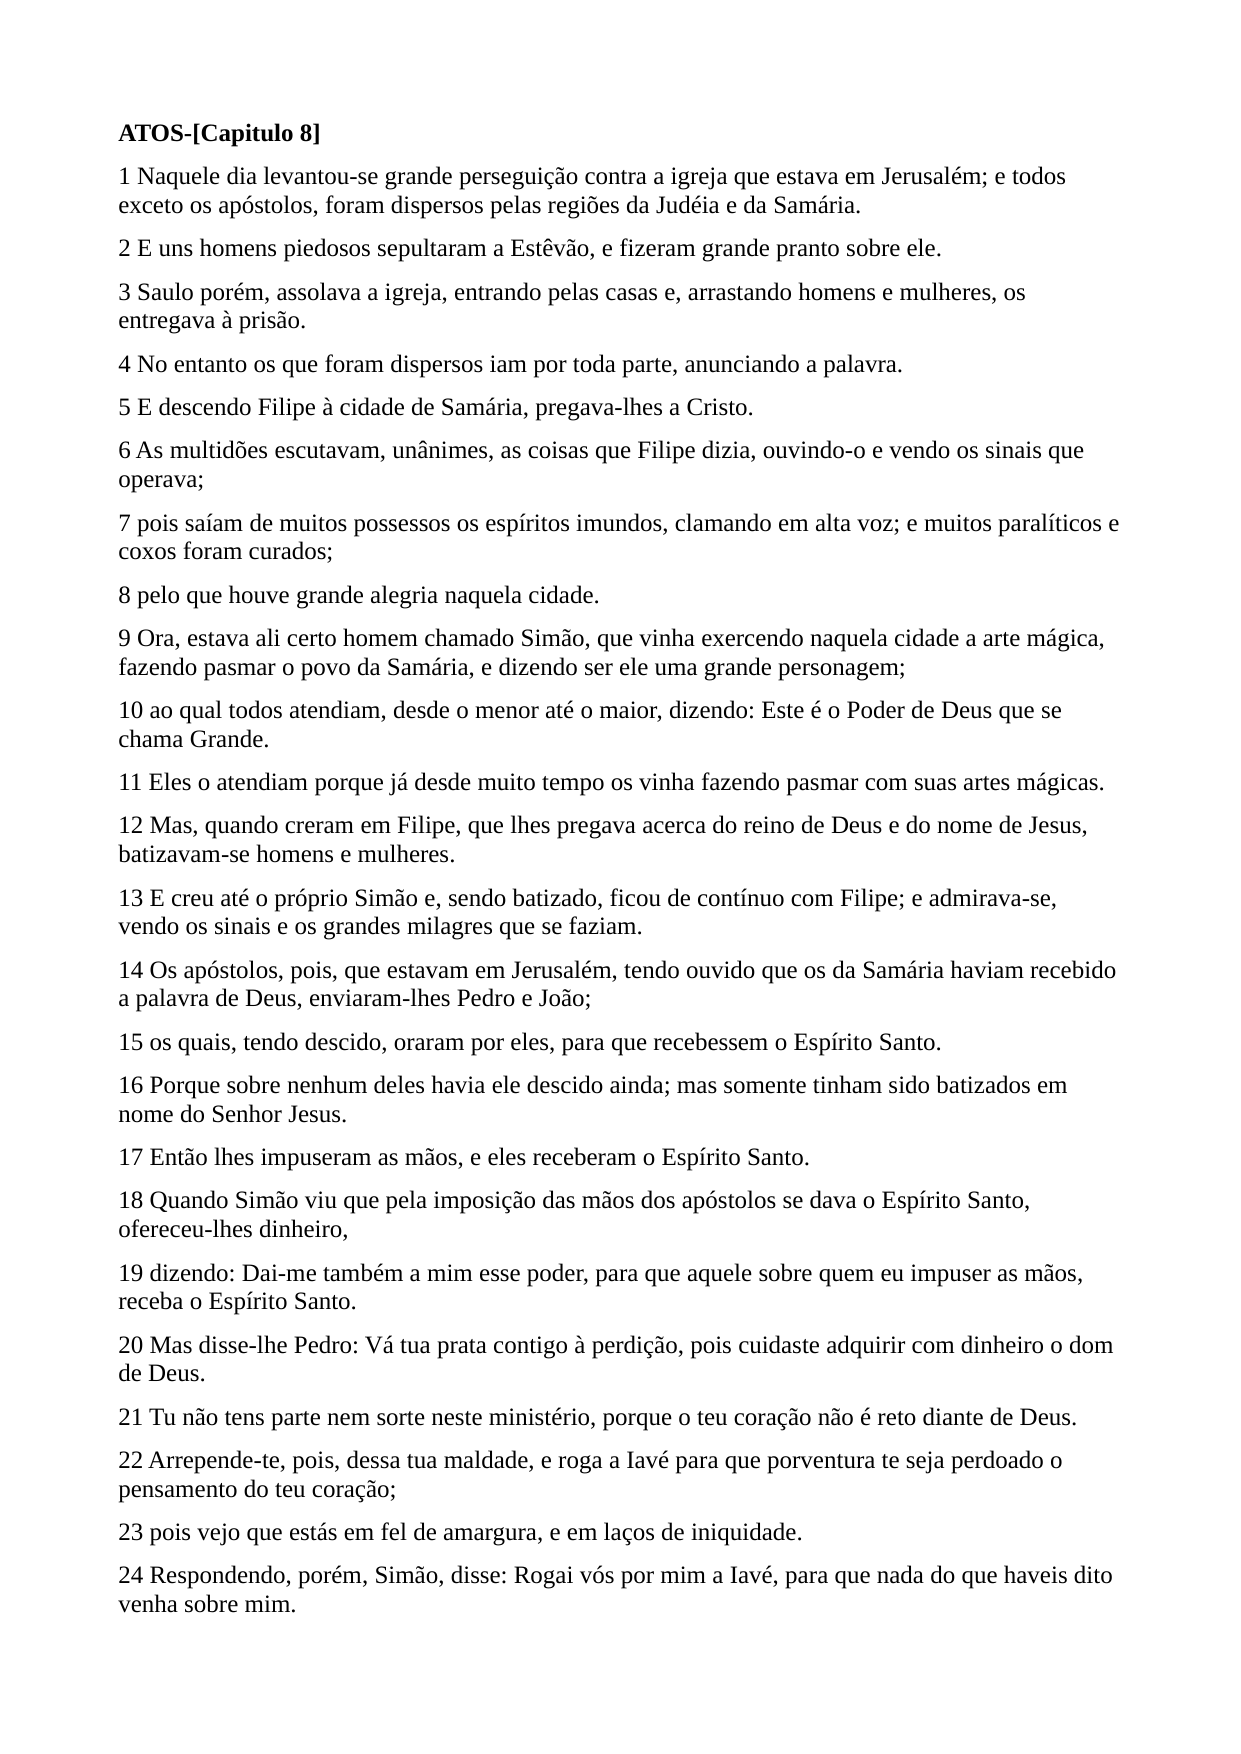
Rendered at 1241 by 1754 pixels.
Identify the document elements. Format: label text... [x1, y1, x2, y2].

text 22 Arrepende-te, pois, dessa tua maldade, e roga a Iavé para que porventura te seja perdoado o pensamento do teu coração; [118, 1445, 1122, 1503]
text 17 Então lhes impuseram as mãos, e eles receberam o Espírito Santo. [118, 1142, 1122, 1171]
text 13 E creu até o próprio Simão e, sendo batizado, ficou de contínuo com Filipe; e admirava-se, vendo os sinais e os grandes milagres que se faziam. [118, 883, 1122, 940]
text 18 Quando Simão viu que pela imposição das mãos dos apóstolos se dava o Espírito Santo, ofereceu-lhes dinheiro, [118, 1186, 1122, 1243]
text 7 pois saíam de muitos possessos os espíritos imundos, clamando em alta voz; e muitos paralíticos e coxos foram curados; [118, 508, 1122, 565]
text 12 Mas, quando creram em Filipe, que lhes pregava acerca do reino de Deus e do nome de Jesus, batizavam-se homens e mulheres. [118, 811, 1122, 868]
text 9 Ora, estava ali certo homem chamado Simão, que vinha exercendo naquela cidade a arte mágica, fazendo pasmar o povo da Samária, e dizendo ser ele uma grande personagem; [118, 623, 1122, 681]
text 5 E descendo Filipe à cidade de Samária, pregava-lhes a Cristo. [118, 392, 1122, 421]
text 20 Mas disse-lhe Pedro: Vá tua prata contigo à perdição, pois cuidaste adquirir com dinheiro o dom de Deus. [118, 1330, 1122, 1387]
text 8 pelo que houve grande alegria naquela cidade. [118, 580, 1122, 608]
text 19 dizendo: Dai-me também a mim esse poder, para que aquele sobre quem eu impuser as mãos, receba o Espírito Santo. [118, 1258, 1122, 1315]
text 15 os quais, tendo descido, oraram por eles, para que recebessem o Espírito Santo. [118, 1027, 1122, 1056]
text 16 Porque sobre nenhum deles havia ele descido ainda; mas somente tinham sido batizados em nome do Senhor Jesus. [118, 1070, 1122, 1128]
text 3 Saulo porém, assolava a igreja, entrando pelas casas e, arrastando homens e mulheres, os entregava à prisão. [118, 277, 1122, 334]
text 14 Os apóstolos, pois, que estavam em Jerusalém, tendo ouvido que os da Samária haviam recebido a palavra de Deus, enviaram-lhes Pedro e João; [118, 955, 1122, 1012]
text ATOS-[Capitulo 8] [118, 118, 1122, 147]
text 4 No entanto os que foram dispersos iam por toda parte, anunciando a palavra. [118, 349, 1122, 378]
text 6 As multidões escutavam, unânimes, as coisas que Filipe dizia, ouvindo-o e vendo os sinais que operava; [118, 436, 1122, 493]
text 2 E uns homens piedosos sepultaram a Estêvão, e fizeram grande pranto sobre ele. [118, 233, 1122, 262]
text 10 ao qual todos atendiam, desde o menor até o maior, dizendo: Este é o Poder de Deus que se chama Grande. [118, 695, 1122, 753]
text 21 Tu não tens parte nem sorte neste ministério, porque o teu coração não é reto diante de Deus. [118, 1402, 1122, 1431]
text 24 Respondendo, porém, Simão, disse: Rogai vós por mim a Iavé, para que nada do que haveis dito venha sobre mim. [118, 1561, 1122, 1618]
text 23 pois vejo que estás em fel de amargura, e em laços de iniquidade. [118, 1517, 1122, 1546]
text 1 Naquele dia levantou-se grande perseguição contra a igreja que estava em Jerusalém; e todos exceto os apóstolos, foram dispersos pelas regiões da Judéia e da Samária. [118, 161, 1122, 219]
text 11 Eles o atendiam porque já desde muito tempo os vinha fazendo pasmar com suas artes mágicas. [118, 767, 1122, 796]
